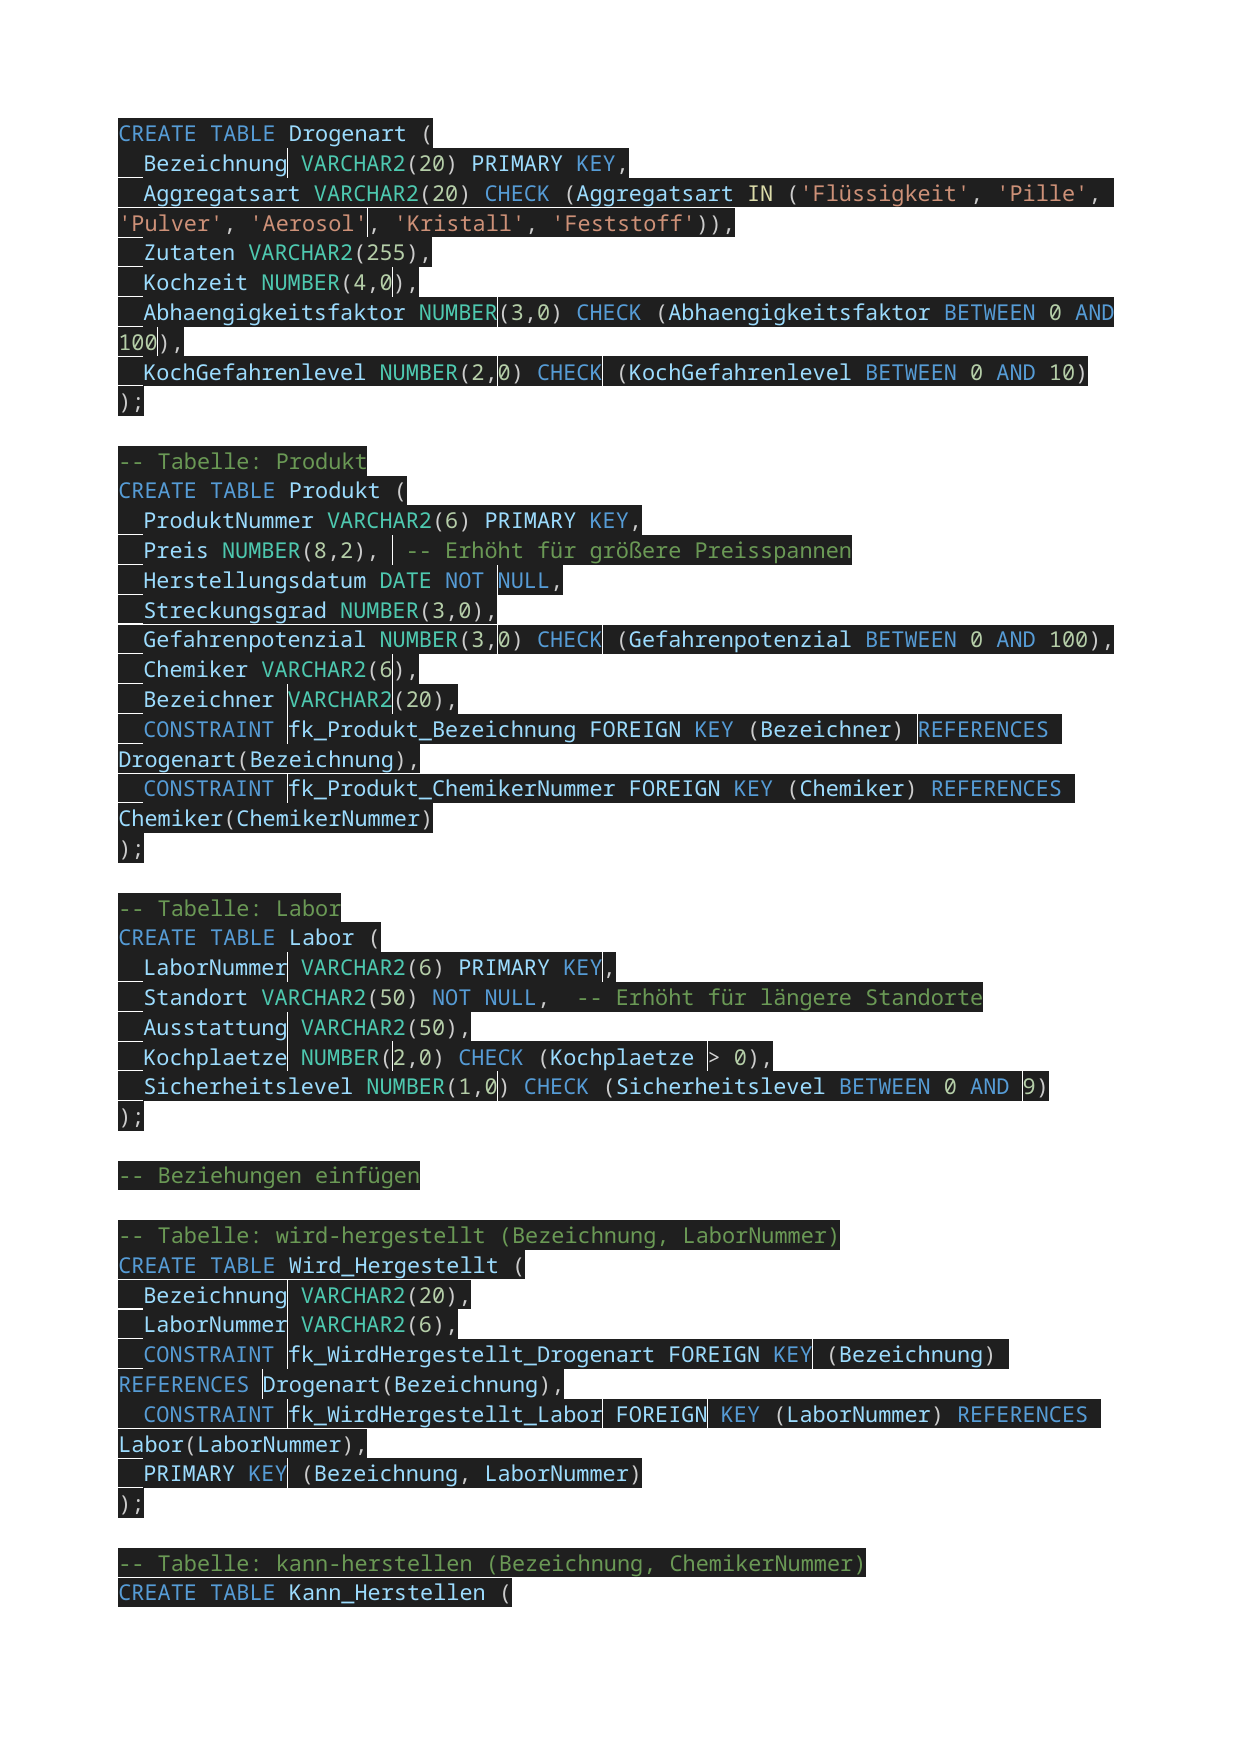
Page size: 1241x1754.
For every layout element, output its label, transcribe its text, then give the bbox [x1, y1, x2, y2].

text Bezeichner VARCHAR2(20), [118, 684, 1122, 714]
text Chemiker VARCHAR2(6), [118, 654, 1122, 684]
text ); [118, 386, 1122, 416]
text CREATE TABLE Drogenart ( [118, 118, 1122, 148]
text KochGefahrenlevel NUMBER(2,0) CHECK (KochGefahrenlevel BETWEEN 0 AND 10) [118, 356, 1122, 386]
text Abhaengigkeitsfaktor NUMBER(3,0) CHECK (Abhaengigkeitsfaktor BETWEEN 0 AND 100), [118, 297, 1122, 356]
text Zutaten VARCHAR2(255), [118, 237, 1122, 267]
text Bezeichnung VARCHAR2(20) PRIMARY KEY, [118, 148, 1122, 178]
text CREATE TABLE Wird_Hergestellt ( [118, 1250, 1122, 1279]
text -- Tabelle: wird-hergestellt (Bezeichnung, LaborNummer) [118, 1220, 1122, 1250]
text CONSTRAINT fk_Produkt_ChemikerNummer FOREIGN KEY (Chemiker) REFERENCES Chemiker(ChemikerNummer) [118, 773, 1122, 833]
text Bezeichnung VARCHAR2(20), [118, 1279, 1122, 1309]
text Sicherheitslevel NUMBER(1,0) CHECK (Sicherheitslevel BETWEEN 0 AND 9) [118, 1071, 1122, 1101]
text -- Tabelle: Produkt [118, 446, 1122, 476]
text CONSTRAINT fk_WirdHergestellt_Drogenart FOREIGN KEY (Bezeichnung) REFERENCES Drogenart(Bezeichnung), [118, 1339, 1122, 1399]
text Kochzeit NUMBER(4,0), [118, 267, 1122, 297]
text Preis NUMBER(8,2), -- Erhöht für größere Preisspannen [118, 535, 1122, 565]
text Ausstattung VARCHAR2(50), [118, 1012, 1122, 1041]
text ); [118, 1488, 1122, 1518]
text Aggregatsart VARCHAR2(20) CHECK (Aggregatsart IN ('Flüssigkeit', 'Pille', 'Pulver', 'Aerosol', 'Kristall', 'Feststoff')), [118, 178, 1122, 237]
text -- Beziehungen einfügen [118, 1161, 1122, 1190]
text Herstellungsdatum DATE NOT NULL, [118, 565, 1122, 595]
text CREATE TABLE Labor ( [118, 922, 1122, 952]
text ); [118, 833, 1122, 863]
text LaborNummer VARCHAR2(6), [118, 1309, 1122, 1339]
text CREATE TABLE Produkt ( [118, 476, 1122, 505]
text -- Tabelle: kann-herstellen (Bezeichnung, ChemikerNummer) [118, 1548, 1122, 1577]
text -- Tabelle: Labor [118, 892, 1122, 922]
text Standort VARCHAR2(50) NOT NULL, -- Erhöht für längere Standorte [118, 982, 1122, 1012]
text PRIMARY KEY (Bezeichnung, LaborNummer) [118, 1458, 1122, 1488]
text ); [118, 1101, 1122, 1131]
text CONSTRAINT fk_WirdHergestellt_Labor FOREIGN KEY (LaborNummer) REFERENCES Labor(LaborNummer), [118, 1399, 1122, 1458]
text Kochplaetze NUMBER(2,0) CHECK (Kochplaetze > 0), [118, 1041, 1122, 1071]
text Gefahrenpotenzial NUMBER(3,0) CHECK (Gefahrenpotenzial BETWEEN 0 AND 100), [118, 624, 1122, 654]
text LaborNummer VARCHAR2(6) PRIMARY KEY, [118, 952, 1122, 982]
text Streckungsgrad NUMBER(3,0), [118, 595, 1122, 624]
text ProduktNummer VARCHAR2(6) PRIMARY KEY, [118, 505, 1122, 535]
text CREATE TABLE Kann_Herstellen ( [118, 1577, 1122, 1607]
text CONSTRAINT fk_Produkt_Bezeichnung FOREIGN KEY (Bezeichner) REFERENCES Drogenart(Bezeichnung), [118, 714, 1122, 773]
